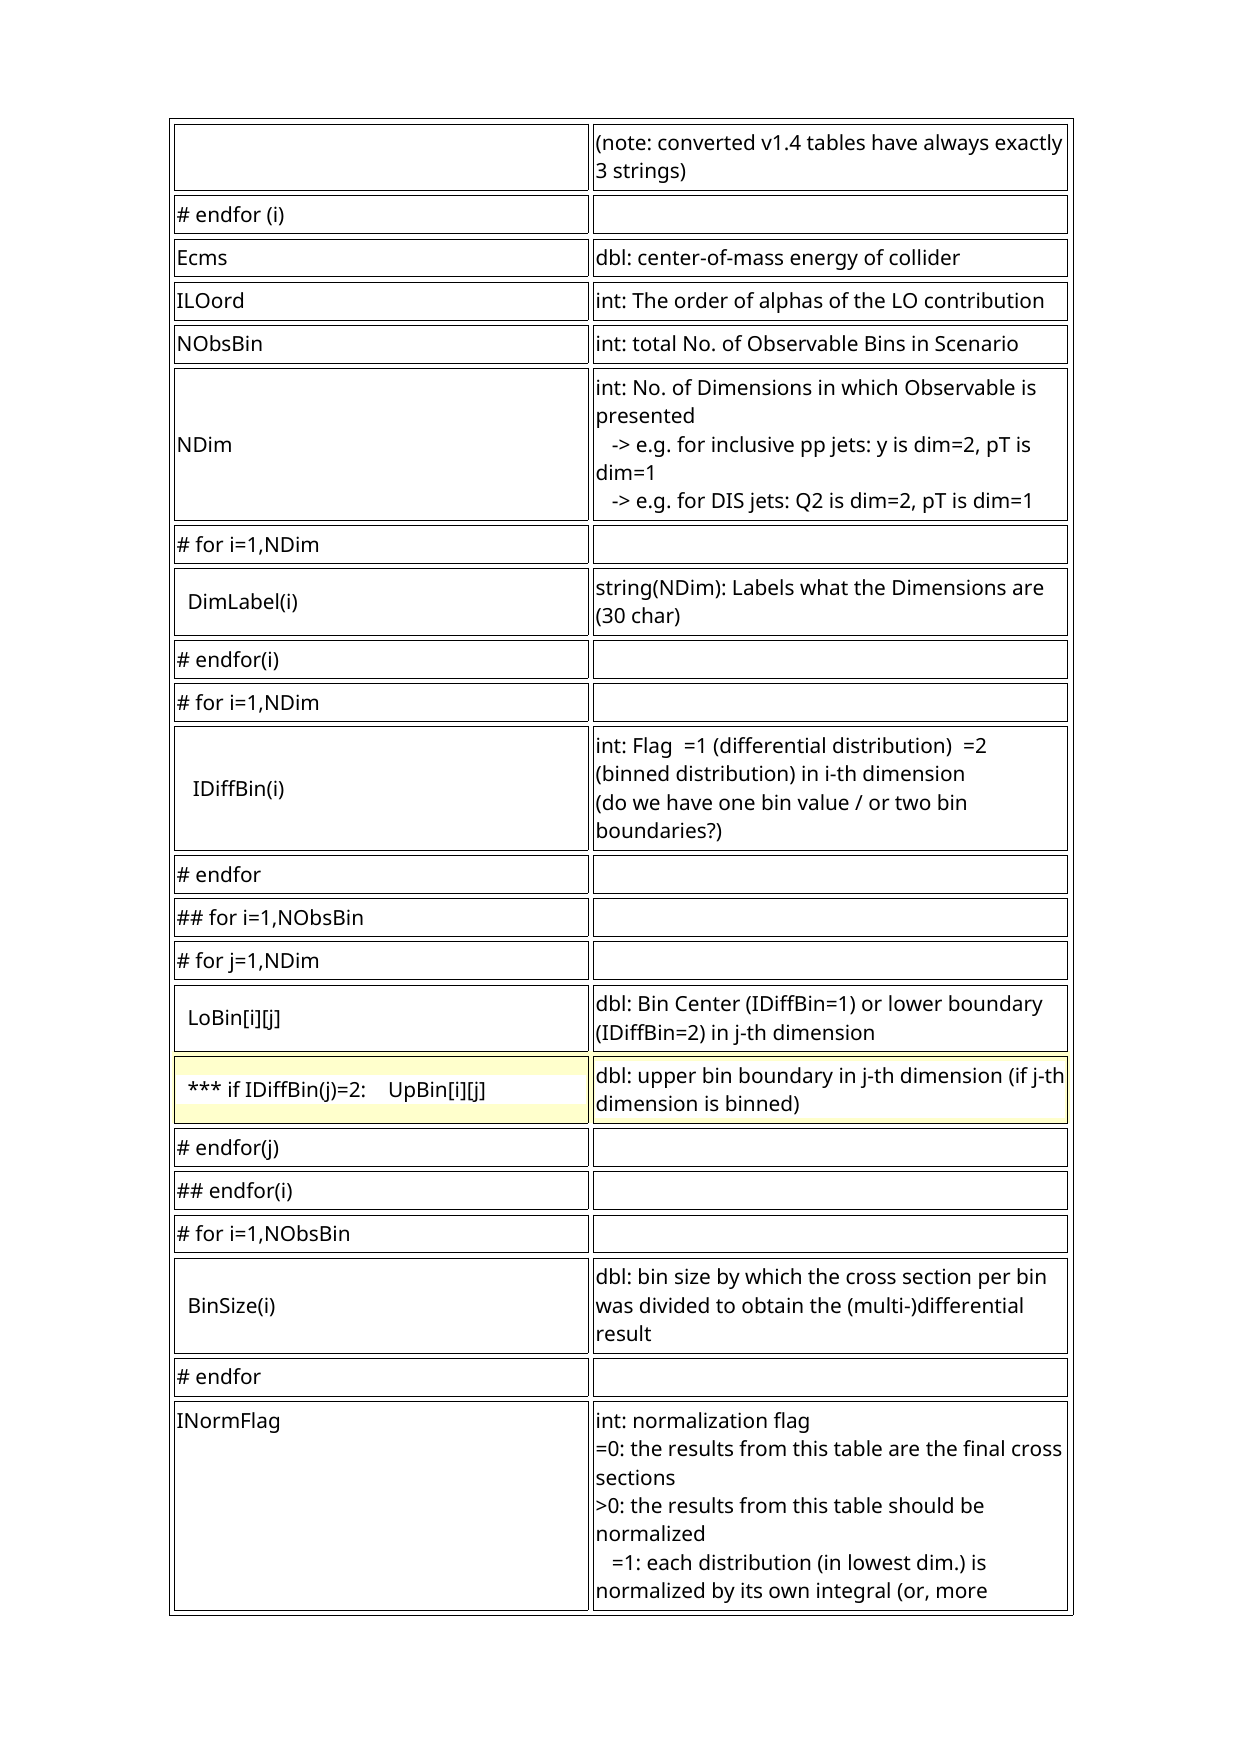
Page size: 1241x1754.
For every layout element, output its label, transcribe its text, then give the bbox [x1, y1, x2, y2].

table_cell [591, 678, 1070, 721]
table_cell [594, 526, 1067, 563]
table_cell [594, 196, 1067, 233]
table_cell int: No. of Dimensions in which Observable is presented -> e.g. for inclusive pp jets: y is dim=2, pT is dim=1 -> e.g. for DIS jets: Q2 is dim=2, pT is dim=1 [591, 363, 1070, 520]
table_cell [594, 1359, 1067, 1396]
table_cell [594, 856, 1067, 893]
table_cell # for i=1,NObsBin [172, 1209, 591, 1252]
table_cell # for i=1,NDim [172, 520, 591, 563]
table_cell # endfor [172, 850, 591, 893]
table_cell int: The order of alphas of the LO contribution [591, 276, 1070, 319]
table_cell [591, 635, 1070, 678]
table_cell dbl: upper bin boundary in j-th dimension (if j-th dimension is binned) [591, 1051, 1070, 1123]
table_cell [594, 1172, 1067, 1209]
table_cell dbl: center-of-mass energy of collider [591, 233, 1070, 276]
table_cell [591, 1166, 1070, 1209]
table_cell dbl: bin size by which the cross section per bin was divided to obtain the (multi-)differential result [591, 1252, 1070, 1352]
table_cell # endfor(j) [172, 1123, 591, 1166]
table_cell INormFlag [172, 1396, 591, 1609]
table_cell # endfor (i) [172, 190, 591, 233]
table_cell [591, 1353, 1070, 1396]
table_cell LoBin[i][j] [172, 979, 591, 1051]
table_cell NObsBin [172, 320, 591, 363]
table_cell [591, 190, 1070, 233]
table_cell ## for i=1,NObsBin [172, 893, 591, 936]
table_cell # endfor [172, 1353, 591, 1396]
table_cell int: total No. of Observable Bins in Scenario [591, 320, 1070, 363]
table_cell (note: converted v1.4 tables have always exactly 3 strings) [591, 119, 1070, 190]
table_cell NDim [172, 363, 591, 520]
table_cell [591, 893, 1070, 936]
table_cell [594, 1216, 1067, 1252]
table_cell [591, 1209, 1070, 1252]
table_cell [172, 119, 591, 190]
table_cell [591, 936, 1070, 979]
table_cell # for i=1,NDim [172, 678, 591, 721]
table_cell [594, 899, 1067, 936]
table_cell [591, 1123, 1070, 1166]
table_cell # endfor(i) [172, 635, 591, 678]
table_cell int: normalization flag =0: the results from this table are the final cross sections >0: the results from this table should be normalized =1: each distribution (in lowest dim.) is normalized by its own integral (or, more [591, 1396, 1070, 1609]
table_cell Ecms [172, 233, 591, 276]
table_cell [594, 641, 1067, 678]
table_cell int: Flag =1 (differential distribution) =2 (binned distribution) in i-th dimension (do we have one bin value / or two bin boundaries?) [591, 721, 1070, 849]
table_cell [594, 942, 1067, 979]
table_cell [594, 1129, 1067, 1166]
table_cell IDiffBin(i) [172, 721, 591, 849]
table_cell BinSize(i) [172, 1252, 591, 1352]
table_cell ## endfor(i) [172, 1166, 591, 1209]
table_cell dbl: Bin Center (IDiffBin=1) or lower boundary (IDiffBin=2) in j-th dimension [591, 979, 1070, 1051]
table_cell string(NDim): Labels what the Dimensions are (30 char) [591, 563, 1070, 634]
table_cell *** if IDiffBin(j)=2: UpBin[i][j] [172, 1051, 591, 1123]
table_cell [591, 850, 1070, 893]
table_cell ILOord [172, 276, 591, 319]
table_cell # for j=1,NDim [172, 936, 591, 979]
table_cell [591, 520, 1070, 563]
table_cell [594, 684, 1067, 721]
table_cell DimLabel(i) [172, 563, 591, 634]
